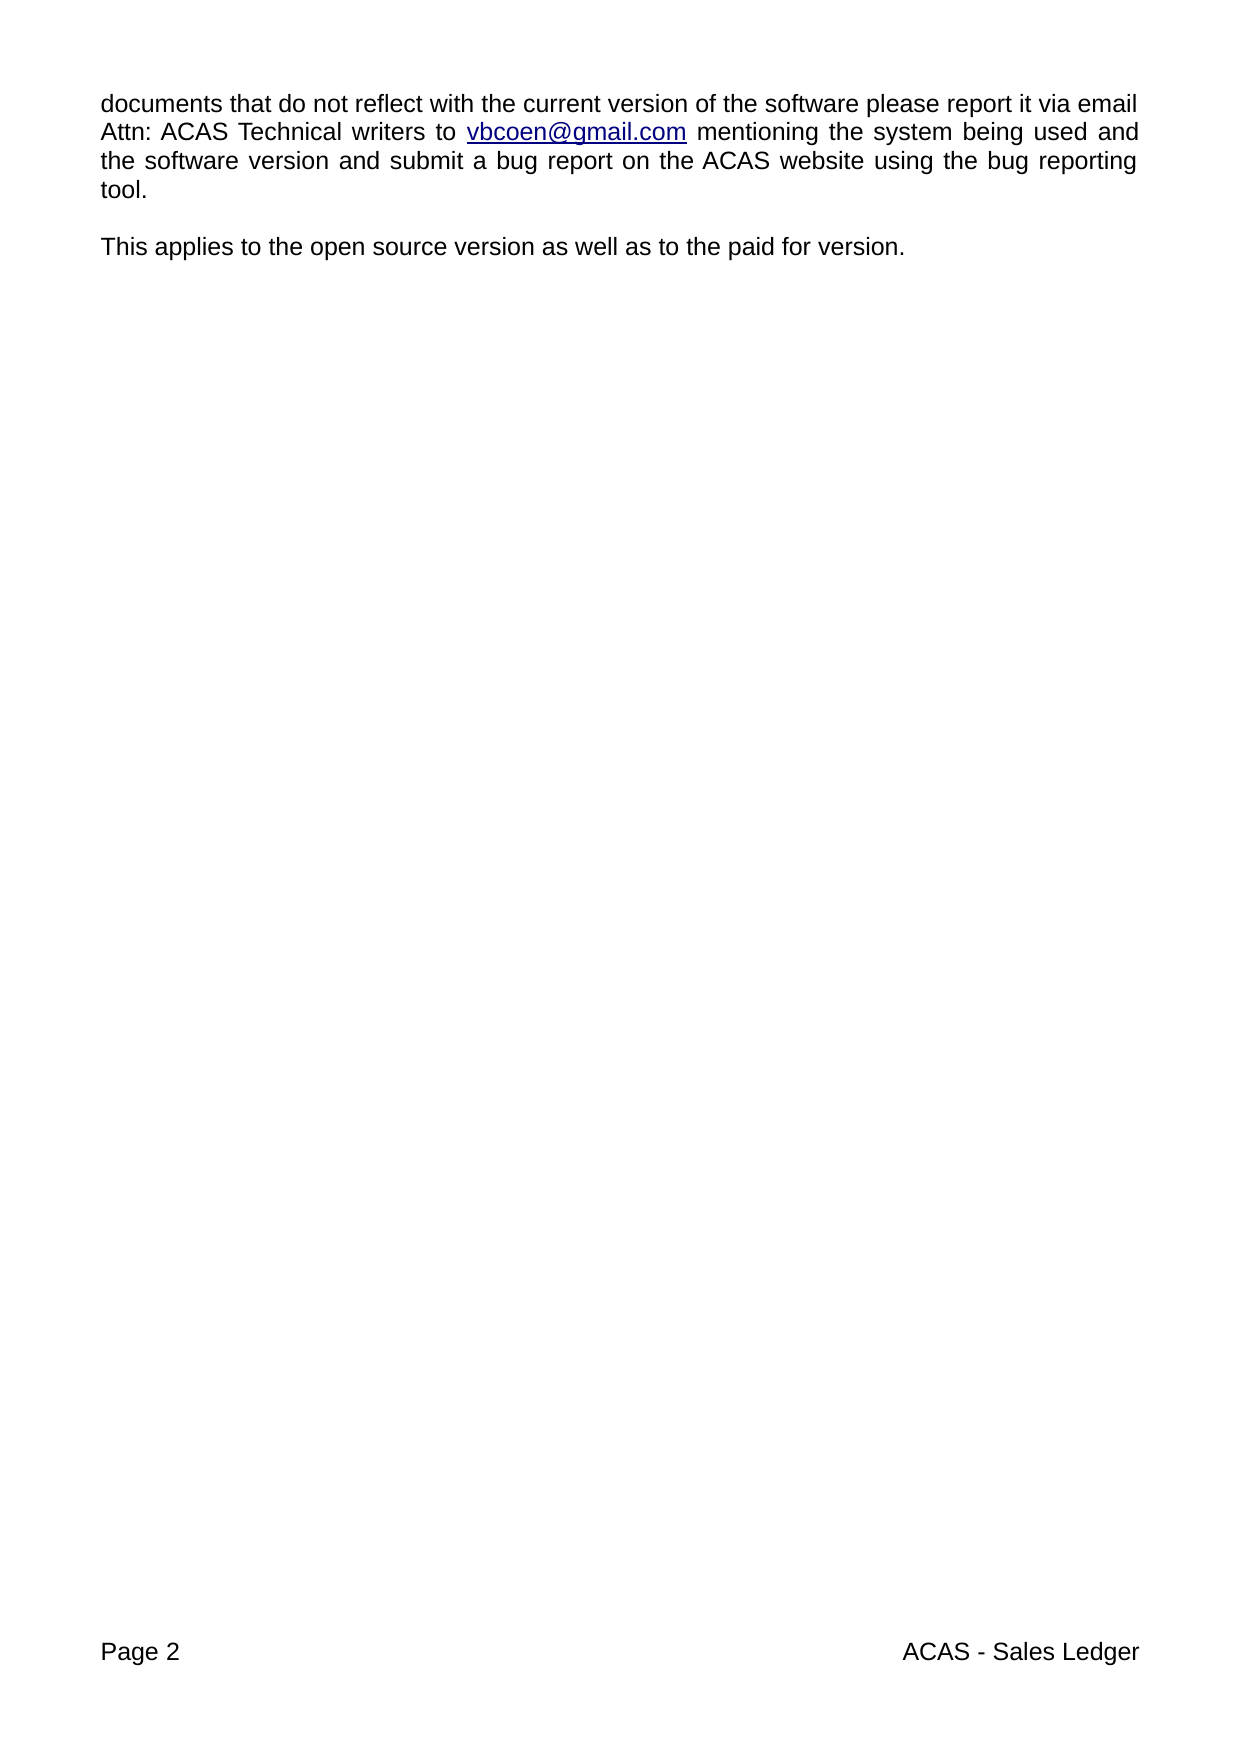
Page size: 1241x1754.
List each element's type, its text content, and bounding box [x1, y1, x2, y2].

text This applies to the open source version as well as to the paid for version. [100, 232, 1140, 261]
text documents that do not reflect with the current version of the software please report it via email Attn: ACAS Technical writers to vbcoen@gmail.com mentioning the system being used and the software version and submit a bug report on the ACAS website using the bug reporting tool. [100, 88, 1140, 203]
